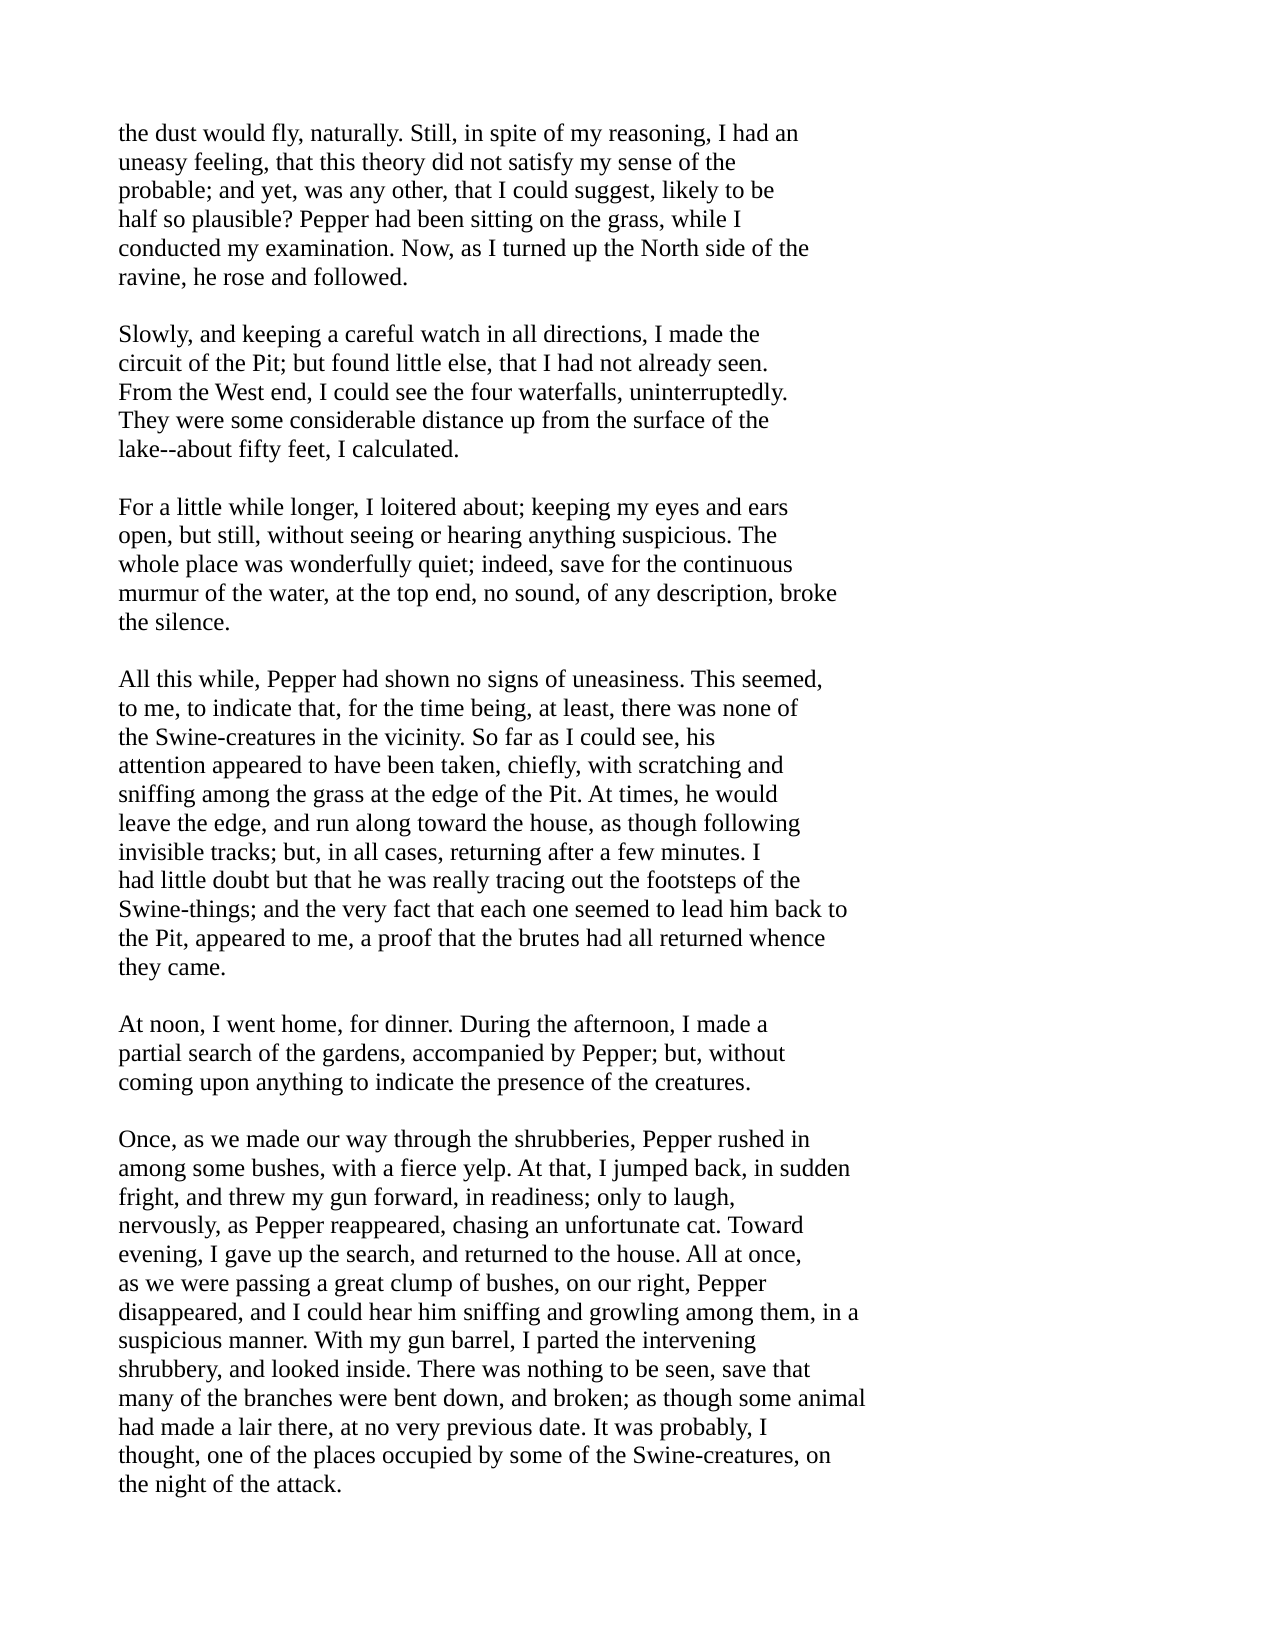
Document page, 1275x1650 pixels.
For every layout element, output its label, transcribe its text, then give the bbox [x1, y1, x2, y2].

text probable; and yet, was any other, that I could suggest, likely to be [118, 176, 1157, 204]
text open, but still, without seeing or hearing anything suspicious. The [118, 521, 1157, 549]
text partial search of the gardens, accompanied by Pepper; but, without [118, 1038, 1157, 1067]
text uneasy feeling, that this theory did not satisfy my sense of the [118, 147, 1157, 176]
text murmur of the water, at the top end, no sound, of any description, broke [118, 578, 1157, 607]
text as we were passing a great clump of bushes, on our right, Pepper [118, 1268, 1157, 1297]
text For a little while longer, I loitered about; keeping my eyes and ears [118, 492, 1157, 521]
text sniffing among the grass at the edge of the Pit. At times, he would [118, 779, 1157, 808]
text the silence. [118, 607, 1157, 636]
text half so plausible? Pepper had been sitting on the grass, while I [118, 204, 1157, 233]
text All this while, Pepper had shown no signs of uneasiness. This seemed, [118, 664, 1157, 693]
text At noon, I went home, for dinner. During the afternoon, I made a [118, 1009, 1157, 1038]
text many of the branches were bent down, and broken; as though some animal [118, 1383, 1157, 1412]
text invisible tracks; but, in all cases, returning after a few minutes. I [118, 837, 1157, 866]
text shrubbery, and looked inside. There was nothing to be seen, save that [118, 1354, 1157, 1383]
text evening, I gave up the search, and returned to the house. All at once, [118, 1239, 1157, 1268]
text lake--about fifty feet, I calculated. [118, 434, 1157, 463]
text to me, to indicate that, for the time being, at least, there was none of [118, 693, 1157, 722]
text they came. [118, 952, 1157, 981]
text suspicious manner. With my gun barrel, I parted the intervening [118, 1326, 1157, 1354]
text whole place was wonderfully quiet; indeed, save for the continuous [118, 549, 1157, 578]
text leave the edge, and run along toward the house, as though following [118, 808, 1157, 837]
text the night of the attack. [118, 1469, 1157, 1498]
text the Swine-creatures in the vicinity. So far as I could see, his [118, 722, 1157, 751]
text the dust would fly, naturally. Still, in spite of my reasoning, I had an [118, 118, 1157, 147]
text conducted my examination. Now, as I turned up the North side of the [118, 233, 1157, 262]
text From the West end, I could see the four waterfalls, uninterruptedly. [118, 377, 1157, 406]
text Once, as we made our way through the shrubberies, Pepper rushed in [118, 1124, 1157, 1153]
text Swine-things; and the very fact that each one seemed to lead him back to [118, 894, 1157, 923]
text fright, and threw my gun forward, in readiness; only to laugh, [118, 1182, 1157, 1211]
text among some bushes, with a fierce yelp. At that, I jumped back, in sudden [118, 1153, 1157, 1182]
text coming upon anything to indicate the presence of the creatures. [118, 1067, 1157, 1096]
text They were some considerable distance up from the surface of the [118, 406, 1157, 434]
text the Pit, appeared to me, a proof that the brutes had all returned whence [118, 923, 1157, 952]
text Slowly, and keeping a careful watch in all directions, I made the [118, 319, 1157, 348]
text had little doubt but that he was really tracing out the footsteps of the [118, 866, 1157, 894]
text had made a lair there, at no very previous date. It was probably, I [118, 1412, 1157, 1441]
text ravine, he rose and followed. [118, 262, 1157, 291]
text disappeared, and I could hear him sniffing and growling among them, in a [118, 1297, 1157, 1326]
text thought, one of the places occupied by some of the Swine-creatures, on [118, 1441, 1157, 1469]
text nervously, as Pepper reappeared, chasing an unfortunate cat. Toward [118, 1211, 1157, 1239]
text circuit of the Pit; but found little else, that I had not already seen. [118, 348, 1157, 377]
text attention appeared to have been taken, chiefly, with scratching and [118, 751, 1157, 779]
